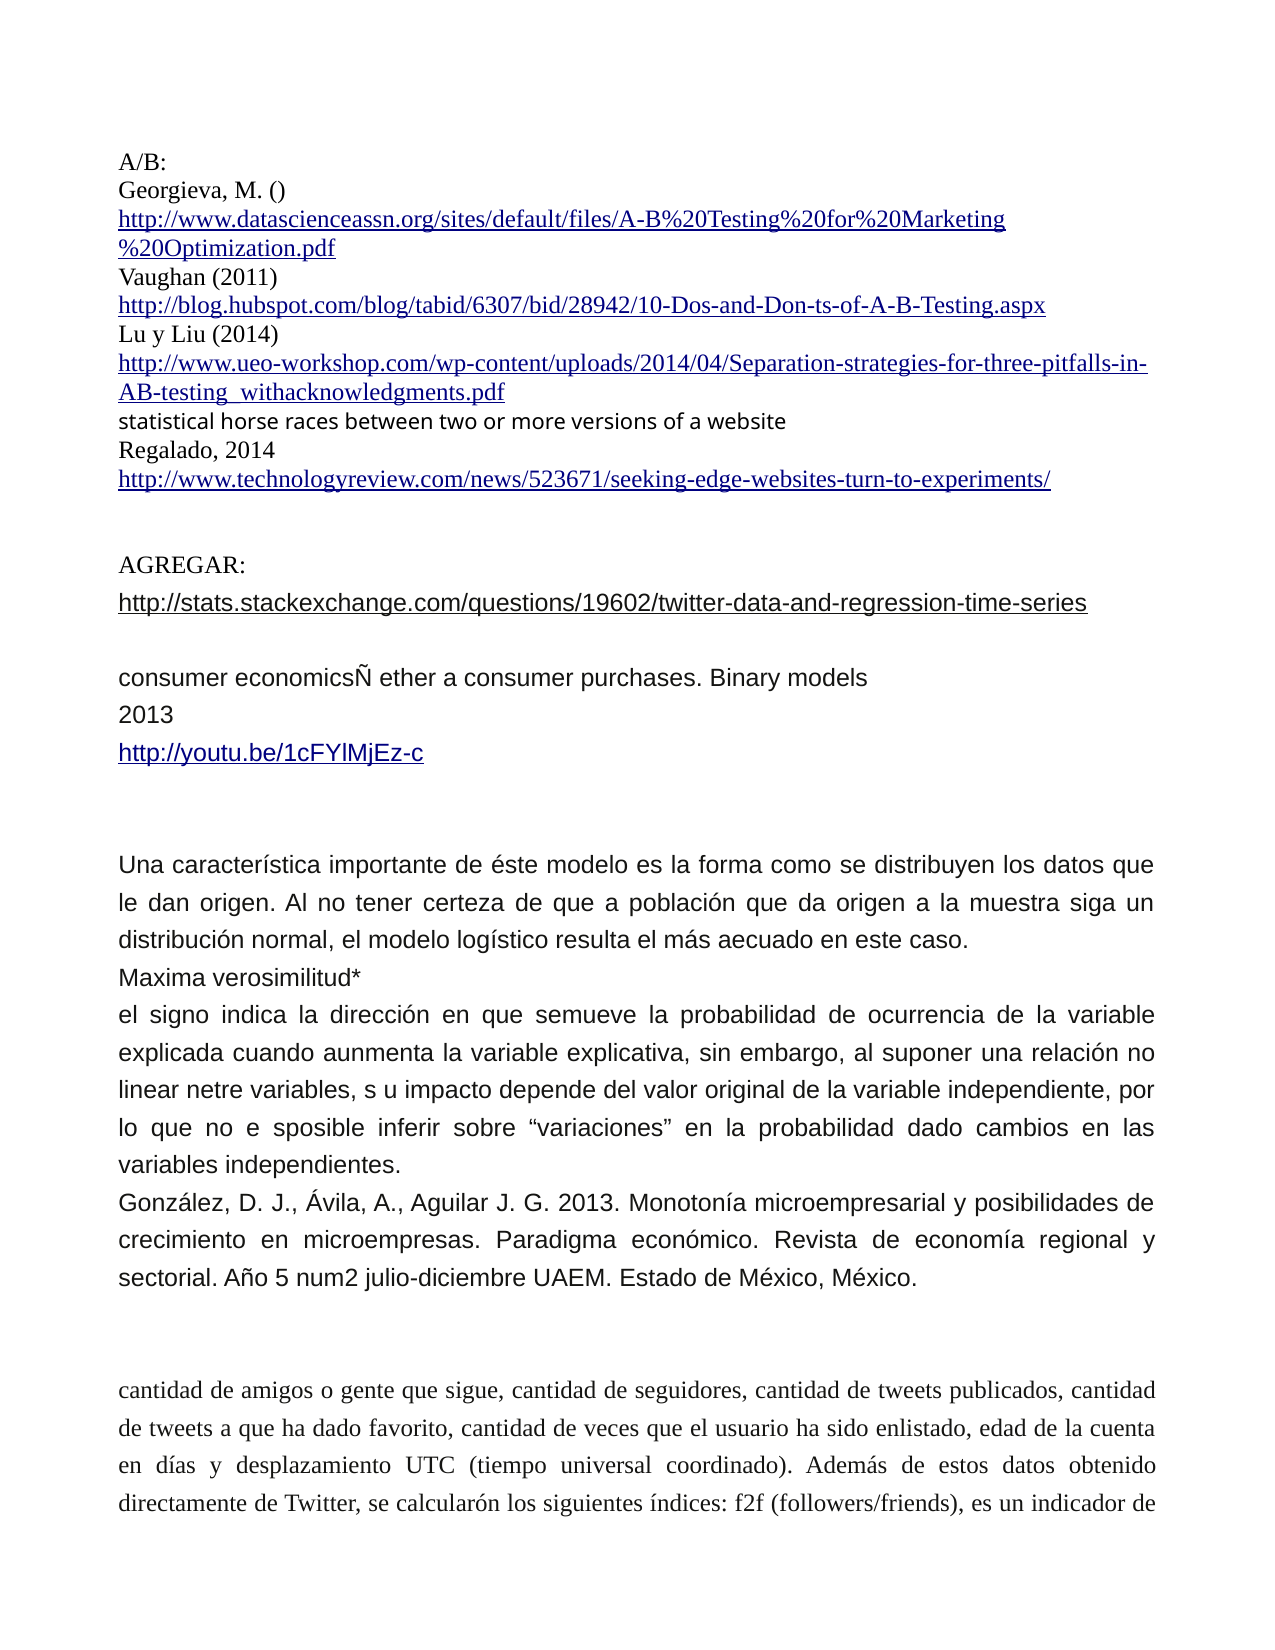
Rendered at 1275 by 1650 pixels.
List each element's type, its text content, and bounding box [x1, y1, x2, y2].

text cantidad de amigos o gente que sigue, cantidad de seguidores, cantidad de tweets publicados, cantidad de tweets a que ha dado favorito, cantidad de veces que el usuario ha sido enlistado, edad de la cuenta en días y desplazamiento UTC (tiempo universal coordinado). Además de estos datos obtenido directamente de Twitter, se calcularón los siguientes índices: f2f (followers/friends), es un indicador de [118, 1367, 1157, 1517]
text AGREGAR: [118, 550, 1157, 579]
text Vaughan (2011) [118, 262, 1157, 291]
text Una característica importante de éste modelo es la forma como se distribuyen los datos que le dan origen. Al no tener certeza de que a población que da origen a la muestra siga un distribución normal, el modelo logístico resulta el más aecuado en este caso. [118, 842, 1157, 954]
text 2013 [118, 692, 1157, 729]
text http://www.ueo-workshop.com/wp-content/uploads/2014/04/Separation-strategies-for-three-pitfalls-in-AB-testing_withacknowledgments.pdf [118, 348, 1157, 406]
text el signo indica la dirección en que semueve la probabilidad de ocurrencia de la variable explicada cuando aunmenta la variable explicativa, sin embargo, al suponer una relación no linear netre variables, s u impacto depende del valor original de la variable independiente, por lo que no e sposible inferir sobre “variaciones” en la probabilidad dado cambios en las variables independientes. [118, 992, 1157, 1179]
text http://stats.stackexchange.com/questions/19602/twitter-data-and-regression-time-series [118, 579, 1157, 617]
text Maxima verosimilitud* [118, 954, 1157, 992]
text Regalado, 2014 [118, 435, 1157, 464]
text consumer economicsÑ ether a consumer purchases. Binary models [118, 654, 1157, 692]
text A/B: [118, 147, 1157, 176]
text Lu y Liu (2014) [118, 319, 1157, 348]
text González, D. J., Ávila, A., Aguilar J. G. 2013. Monotonía microempresarial y posibilidades de crecimiento en microempresas. Paradigma económico. Revista de economía regional y sectorial. Año 5 num2 julio-diciembre UAEM. Estado de México, México. [118, 1179, 1157, 1292]
text http://blog.hubspot.com/blog/tabid/6307/bid/28942/10-Dos-and-Don-ts-of-A-B-Testing.aspx [118, 291, 1157, 319]
text http://www.technologyreview.com/news/523671/seeking-edge-websites-turn-to-experiments/ [118, 464, 1157, 493]
text http://youtu.be/1cFYlMjEz-c [118, 729, 1157, 767]
text statistical horse races between two or more versions of a website [118, 406, 1157, 435]
text Georgieva, M. () [118, 176, 1157, 204]
text http://www.datascienceassn.org/sites/default/files/A-B%20Testing%20for%20Marketing%20Optimization.pdf [118, 204, 1157, 262]
